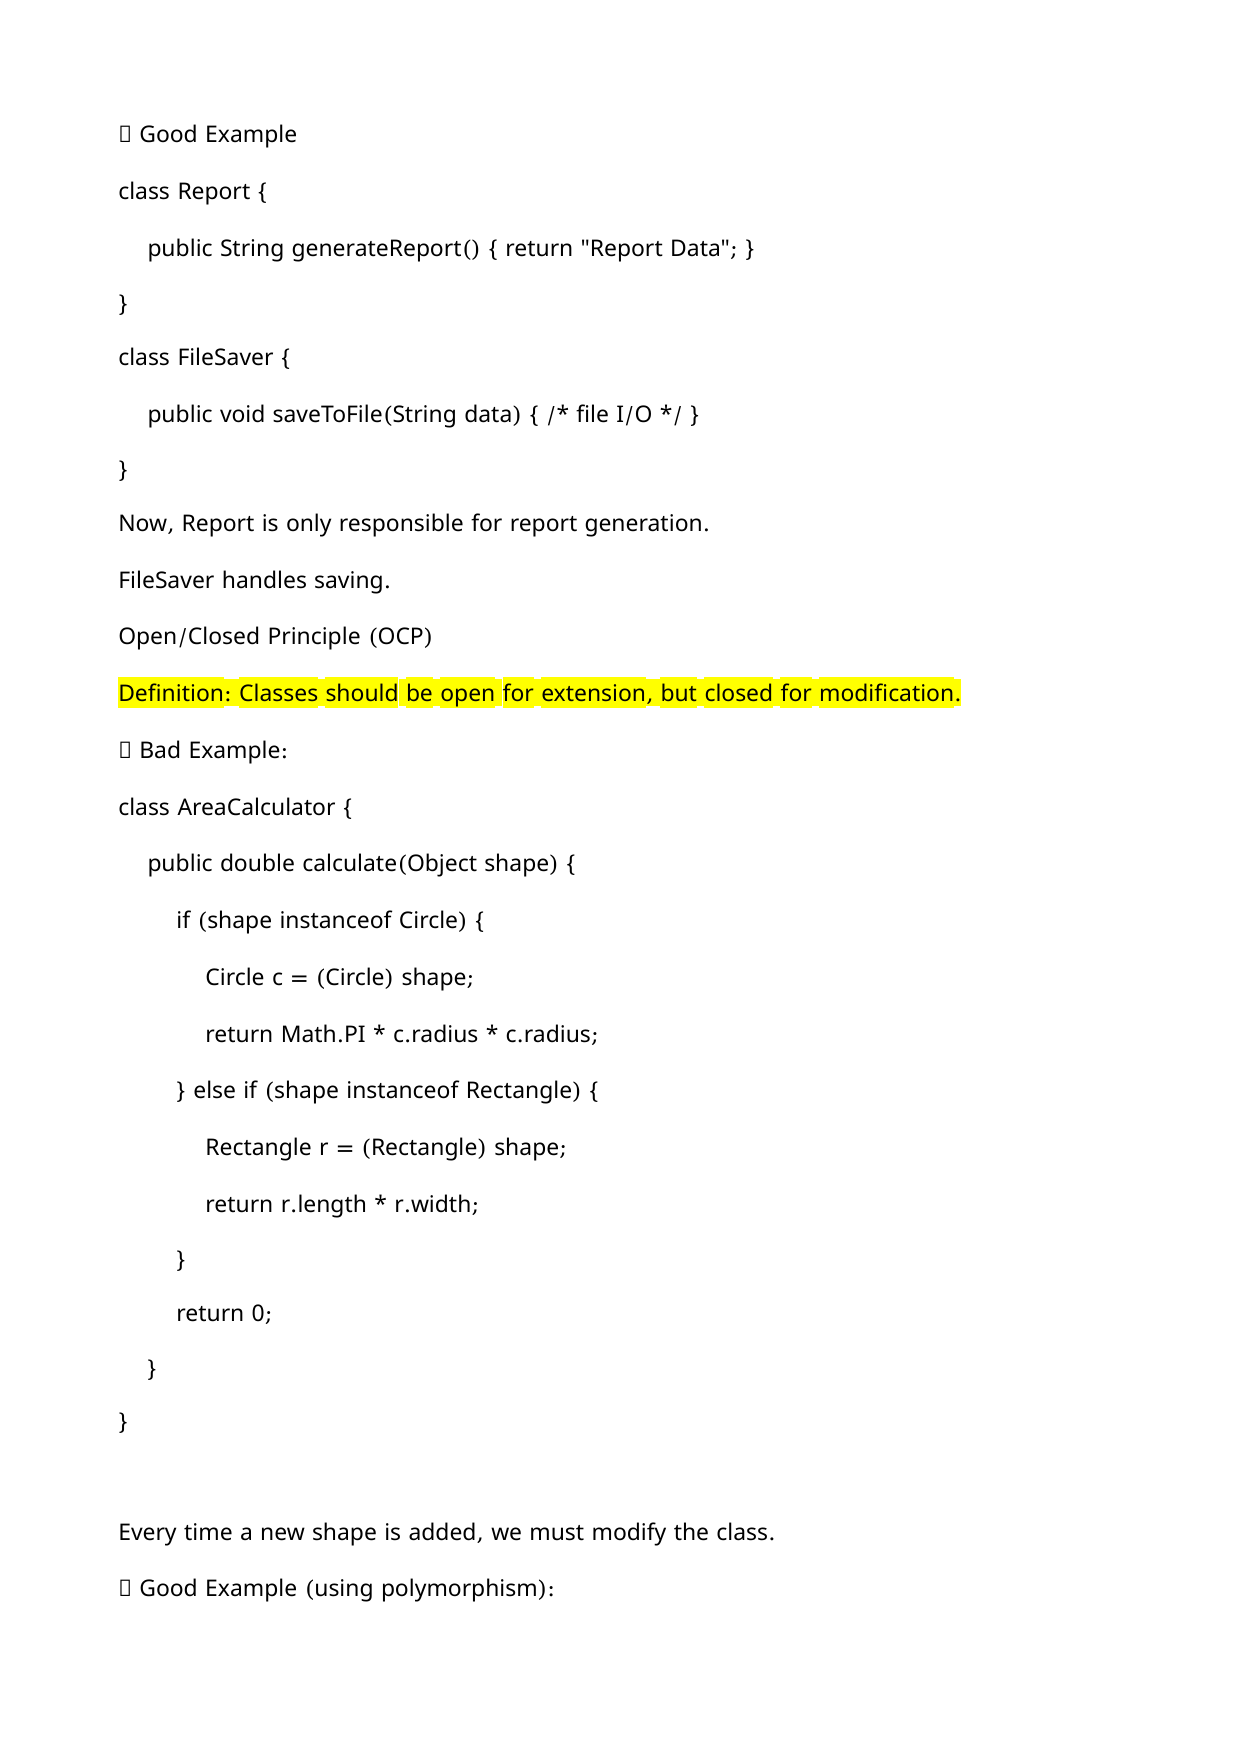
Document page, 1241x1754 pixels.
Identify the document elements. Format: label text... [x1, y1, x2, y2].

text ❌ Bad Example: [118, 734, 1122, 765]
text } [118, 1245, 1122, 1272]
text } [118, 1354, 1122, 1381]
text } [118, 1406, 1122, 1434]
text public double calculate(Object shape) { [118, 847, 1122, 879]
text Now, Report is only responsible for report generation. [118, 507, 1122, 538]
text class AreaCalculator { [118, 791, 1122, 822]
text class Report { [118, 175, 1122, 206]
text Definition: Classes should be open for extension, but closed for modification. [118, 677, 1122, 708]
text FileSaver handles saving. [118, 563, 1122, 595]
text public String generateReport() { return "Report Data"; } [118, 232, 1122, 263]
text return Math.PI * c.radius * c.radius; [118, 1018, 1122, 1049]
text ✅ Good Example [118, 118, 1122, 149]
text ✅ Good Example (using polymorphism): [118, 1572, 1122, 1603]
text Open/Closed Principle (OCP) [118, 620, 1122, 652]
text public void saveToFile(String data) { /* file I/O */ } [118, 398, 1122, 429]
text class FileSaver { [118, 341, 1122, 372]
text Every time a new shape is added, we must modify the class. [118, 1516, 1122, 1547]
text Circle c = (Circle) shape; [118, 961, 1122, 992]
text } [118, 288, 1122, 316]
text } else if (shape instanceof Rectangle) { [118, 1074, 1122, 1106]
text } [118, 454, 1122, 482]
text return r.length * r.width; [118, 1188, 1122, 1219]
text if (shape instanceof Circle) { [118, 904, 1122, 935]
text return 0; [118, 1297, 1122, 1328]
text Rectangle r = (Rectangle) shape; [118, 1131, 1122, 1162]
